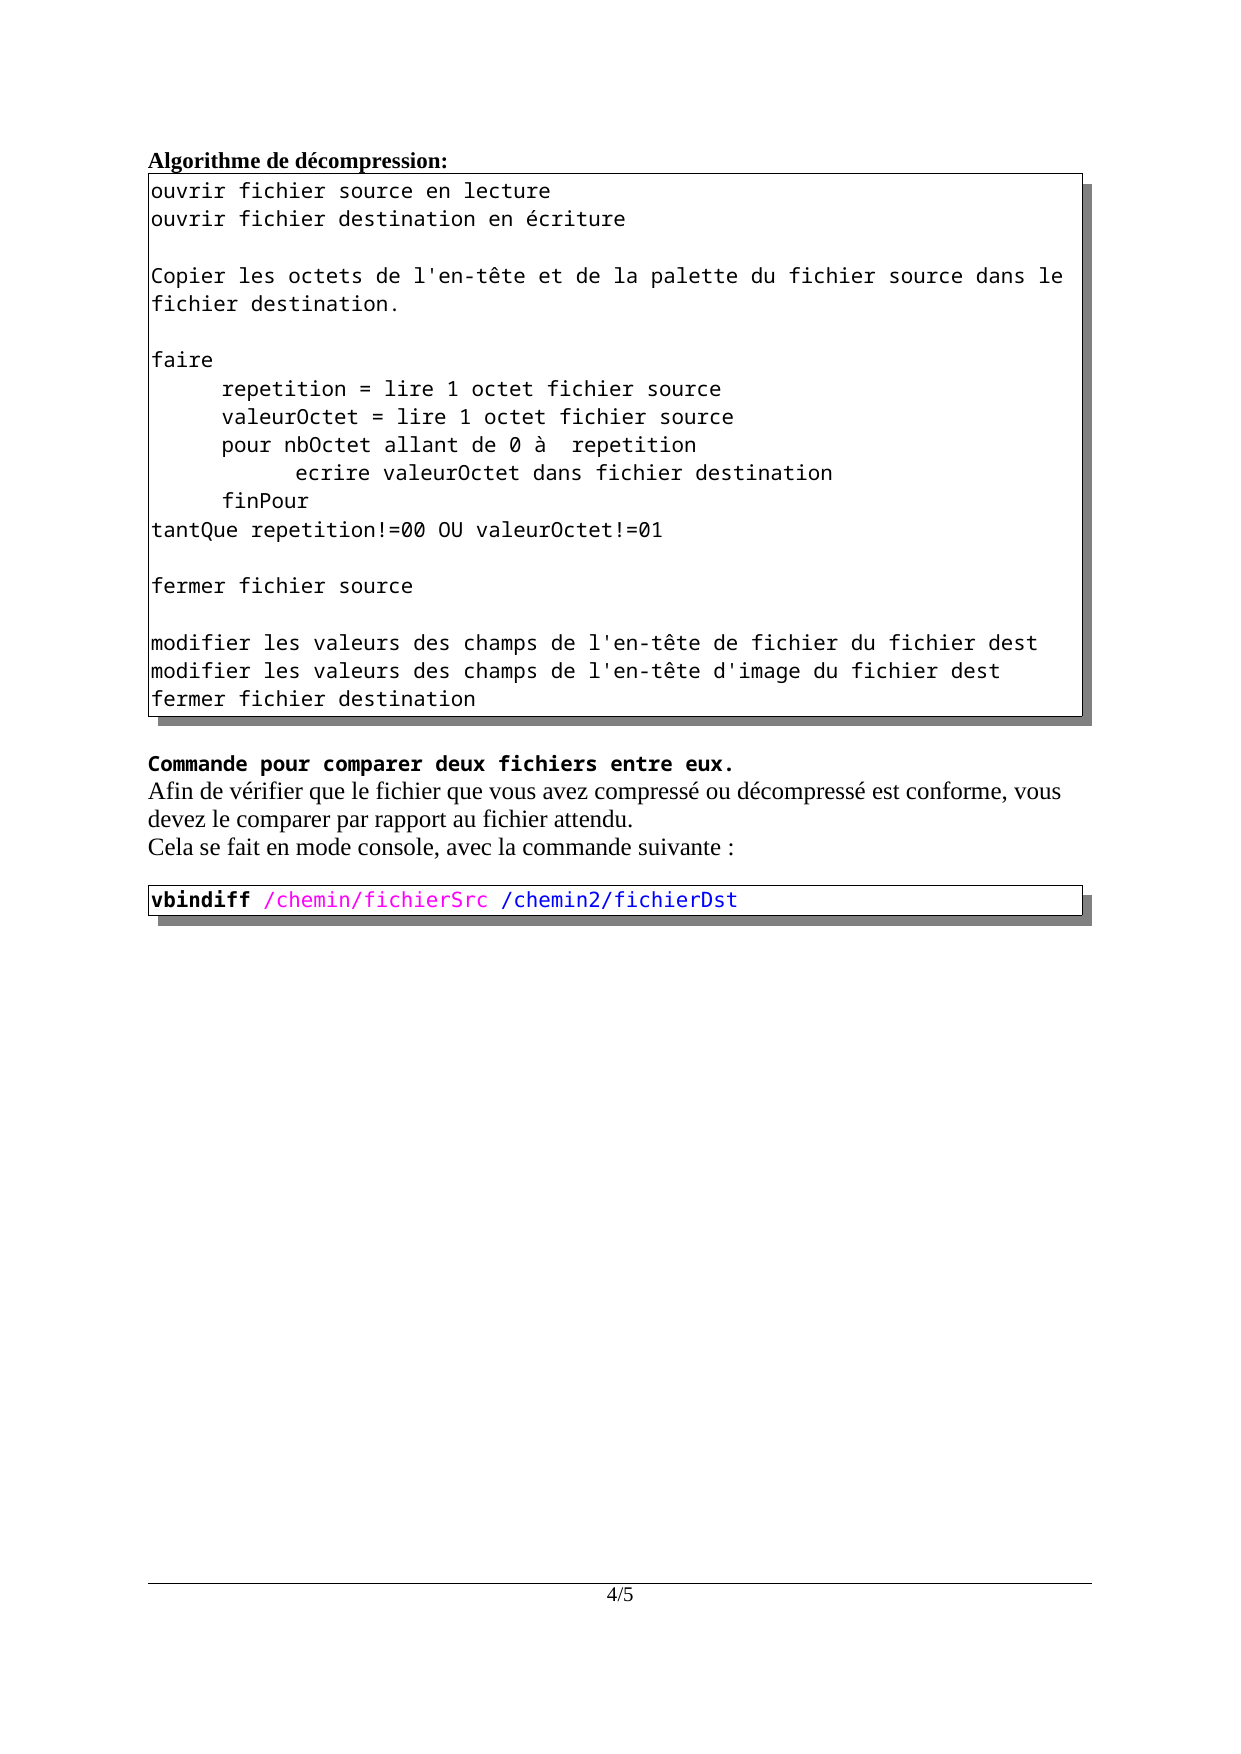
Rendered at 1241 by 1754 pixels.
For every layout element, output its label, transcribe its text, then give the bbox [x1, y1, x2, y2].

text faire [149, 342, 1082, 371]
text Cela se fait en mode console, avec la commande suivante : [148, 833, 1092, 861]
text fermer fichier destination [149, 681, 1082, 716]
text Algorithme de décompression: [148, 148, 1092, 173]
text finPour [149, 484, 1082, 512]
text pour nbOctet allant de 0 à repetition [149, 427, 1082, 455]
text vbindiff /chemin/fichierSrc /chemin2/fichierDst [149, 886, 1082, 915]
text Afin de vérifier que le fichier que vous avez compressé ou décompressé est conforme, vous devez le comparer par rapport au fichier attendu. [148, 777, 1092, 833]
text valeurOctet = lire 1 octet fichier source [149, 399, 1082, 427]
text repetition = lire 1 octet fichier source [149, 371, 1082, 399]
text Commande pour comparer deux fichiers entre eux. [148, 749, 1092, 777]
text modifier les valeurs des champs de l'en-tête d'image du fichier dest [149, 653, 1082, 681]
text ouvrir fichier destination en écriture [149, 201, 1082, 233]
text tantQue repetition!=00 OU valeurOctet!=01 [149, 512, 1082, 543]
text Copier les octets de l'en-tête et de la palette du fichier source dans le fichier destination. [149, 258, 1082, 317]
text fermer fichier source [149, 568, 1082, 599]
text ouvrir fichier source en lecture [149, 174, 1082, 201]
text ecrire valeurOctet dans fichier destination [149, 455, 1082, 484]
text modifier les valeurs des champs de l'en-tête de fichier du fichier dest [149, 625, 1082, 653]
